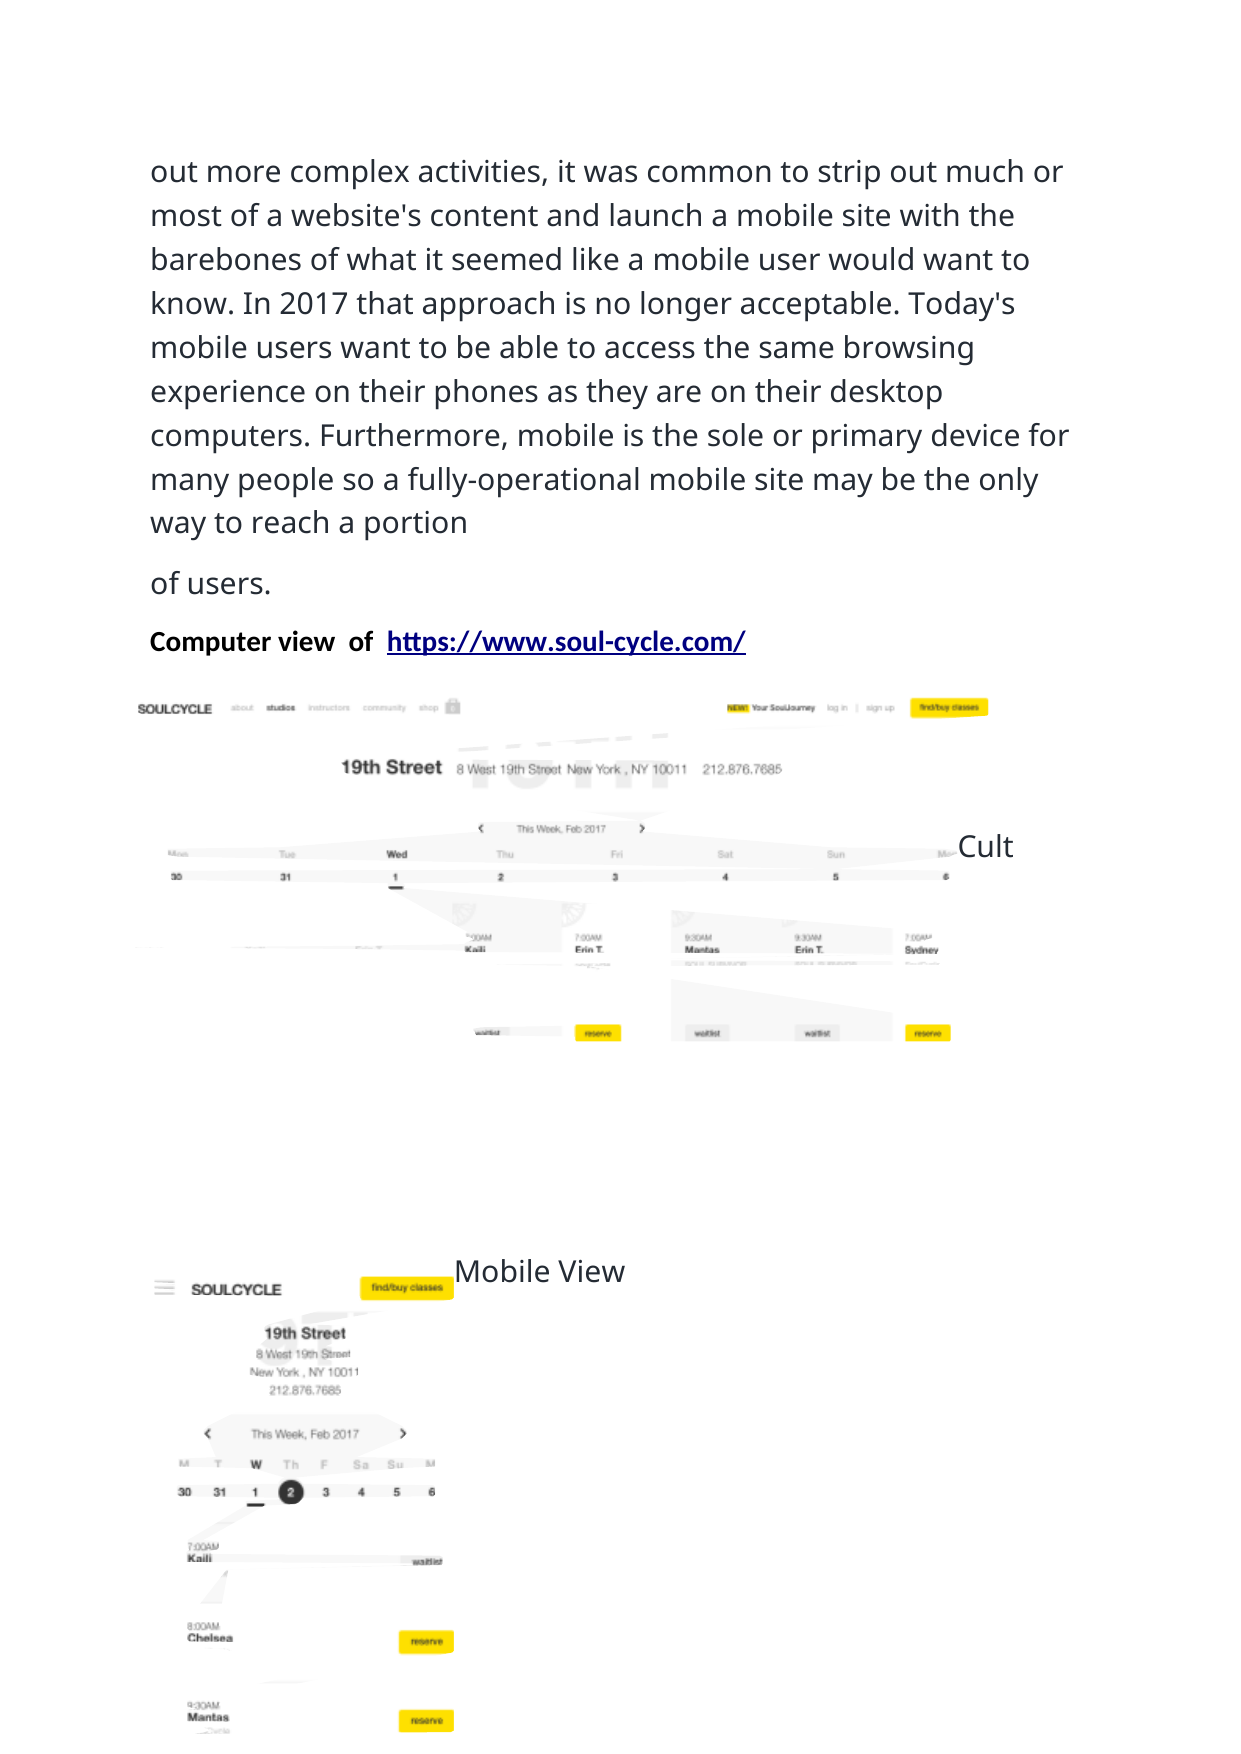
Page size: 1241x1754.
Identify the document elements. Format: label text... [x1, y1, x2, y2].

text of users. [150, 562, 1090, 603]
text Computer view of https://www.soul-cycle.com/ [150, 623, 1090, 658]
text [150, 825, 669, 867]
text out more complex activities, it was common to strip out much or most of a website's content and launch a mobile site with the barebones of what it seemed like a mobile user would want to know. In 2017 that approach is no longer acceptable. Today's mobile users want to be able to access the same browsing experience on their phones as they are on their desktop computers. Furthermore, mobile is the sole or primary device for many people so a fully-operational mobile site may be the only way to reach a portion [150, 150, 1090, 543]
text Cult [644, 825, 1090, 867]
text Mobile View [150, 1250, 1090, 1291]
